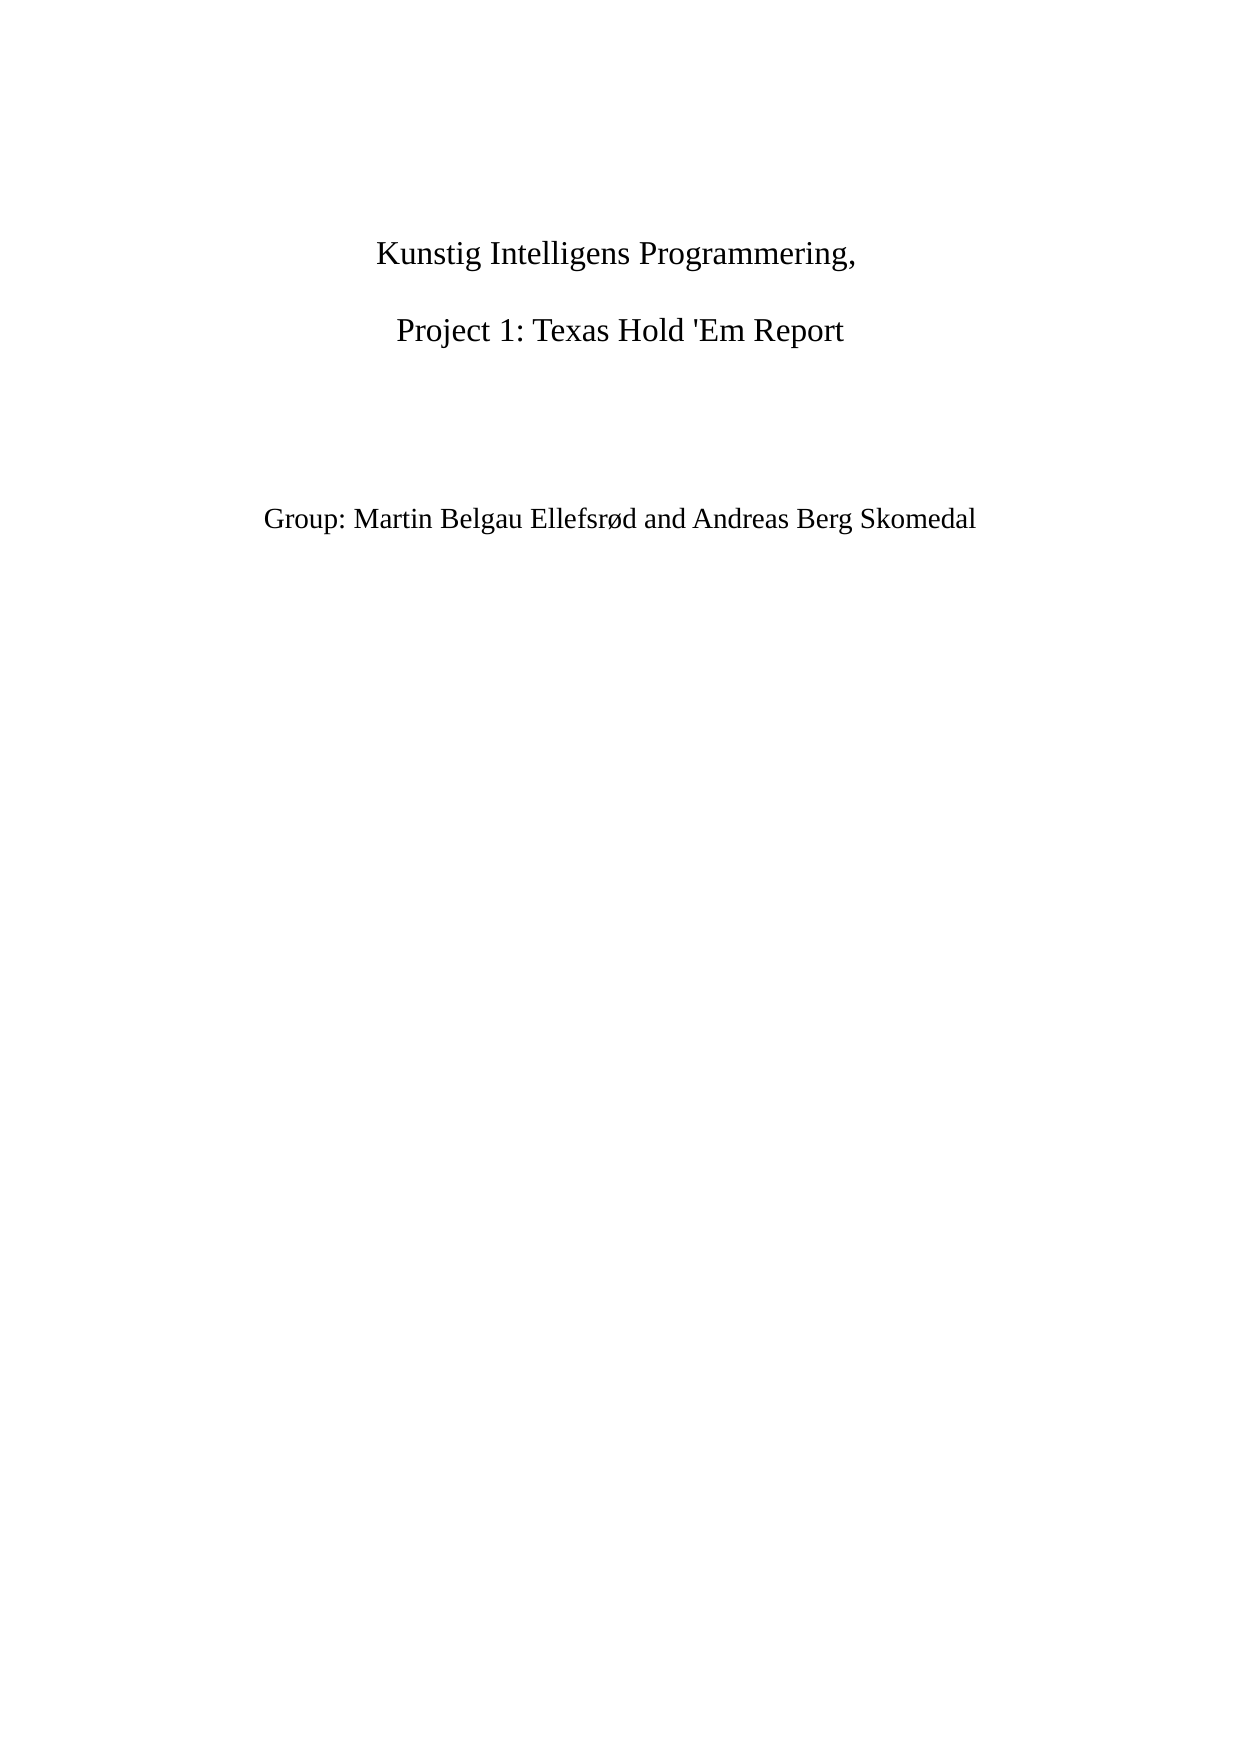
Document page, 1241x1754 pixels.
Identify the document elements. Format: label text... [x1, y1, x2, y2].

text Group: Martin Belgau Ellefsrød and Andreas Berg Skomedal [118, 501, 1122, 535]
text Project 1: Texas Hold 'Em Report [118, 310, 1122, 348]
text Kunstig Intelligens Programmering, [118, 233, 1122, 271]
